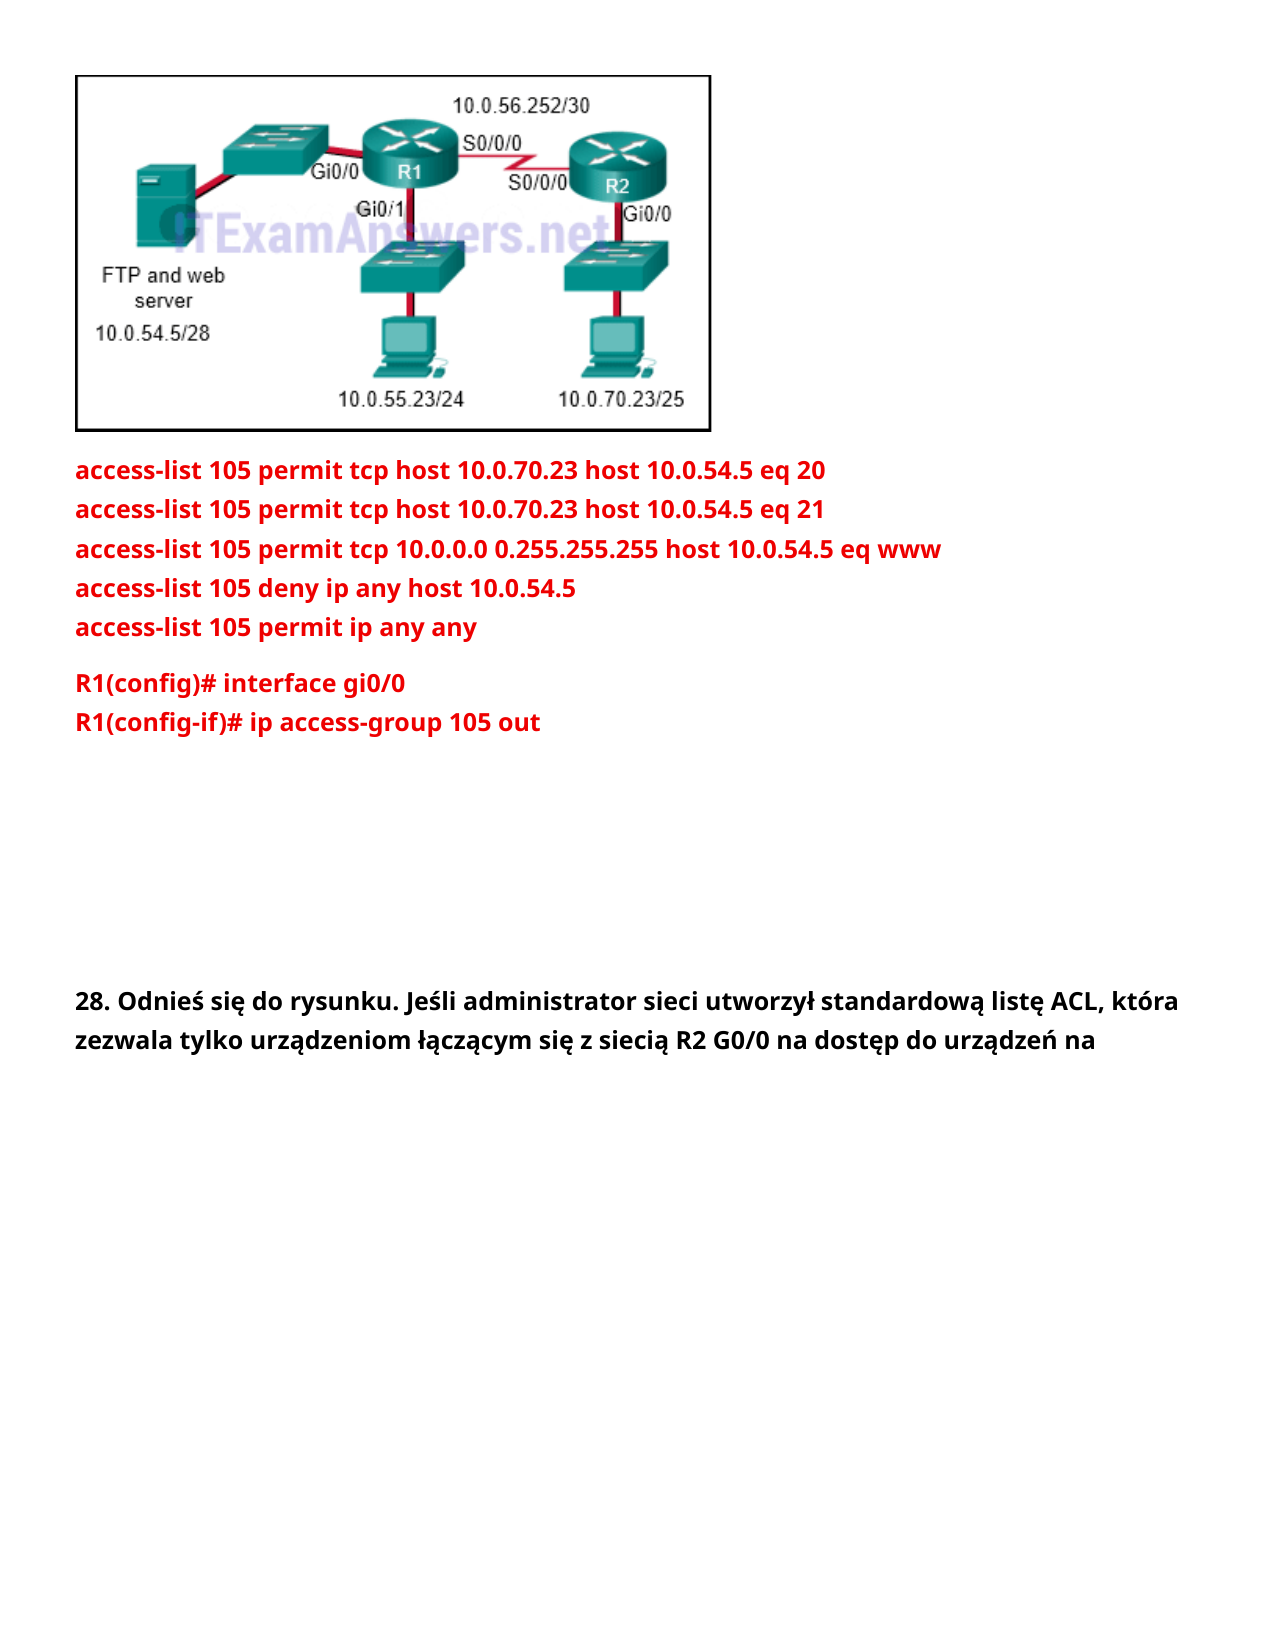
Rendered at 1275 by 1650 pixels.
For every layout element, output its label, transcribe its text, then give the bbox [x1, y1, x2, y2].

text R1(config)# interface gi0/0 R1(config-if)# ip access-group 105 out [75, 666, 1200, 739]
text access-list 105 permit tcp host 10.0.70.23 host 10.0.54.5 eq 20 access-list 105 permit tcp host 10.0.70.23 host 10.0.54.5 eq 21 access-list 105 permit tcp 10.0.0.0 0.255.255.255 host 10.0.54.5 eq www access-list 105 deny ip any host 10.0.54.5 access-list 105 permit ip any any [75, 453, 1200, 644]
text 28. Odnieś się do rysunku. Jeśli administrator sieci utworzył standardową listę ACL, która zezwala tylko urządzeniom łączącym się z siecią R2 G0/0 na dostęp do urządzeń na [75, 984, 1200, 1057]
